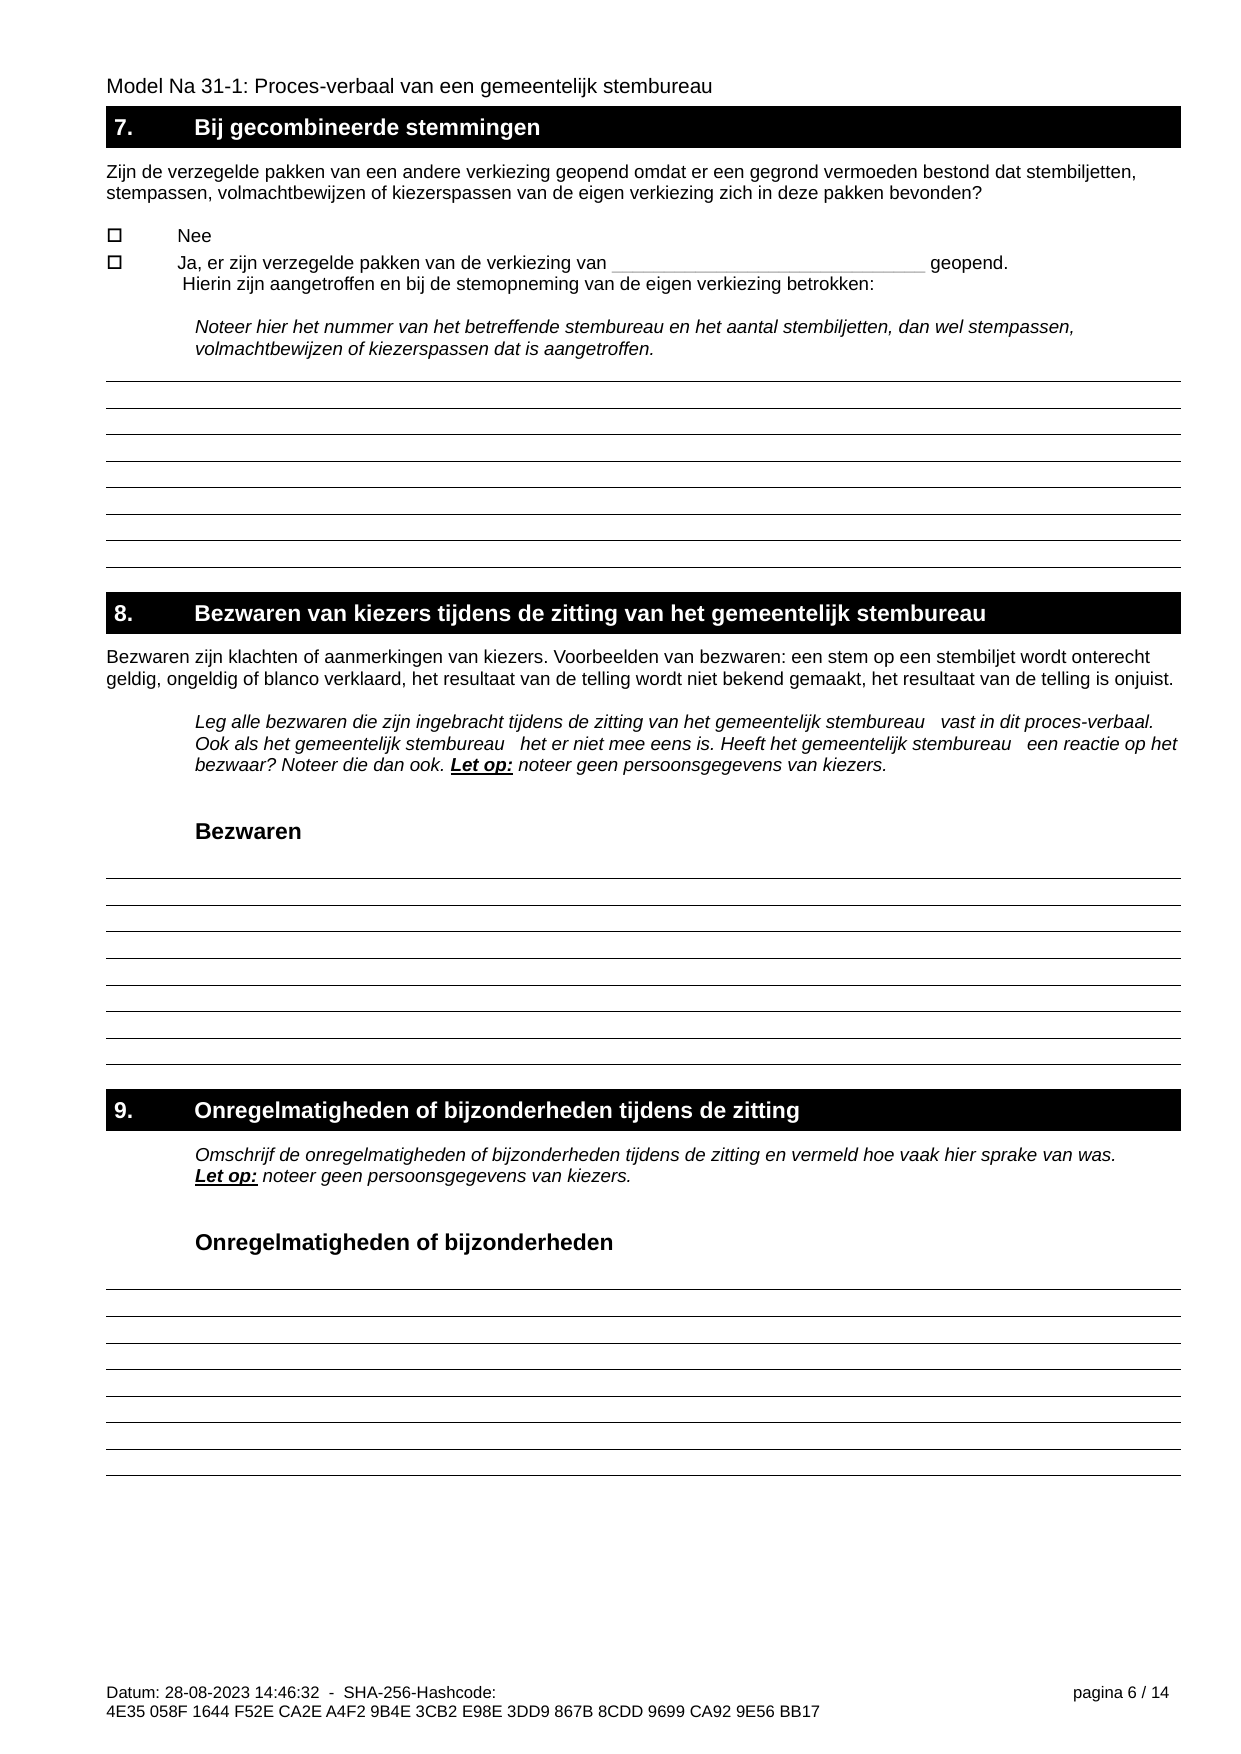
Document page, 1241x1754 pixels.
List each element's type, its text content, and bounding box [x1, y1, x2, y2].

table_cell [106, 462, 1181, 487]
table_cell [106, 1012, 1181, 1038]
table_cell [106, 1039, 1181, 1064]
table_cell [106, 986, 1181, 1011]
text Leg alle bezwaren die zijn ingebracht tijdens de zitting van het gemeentelijk stembureau vast in dit proces-verbaal. Ook als het gemeentelijk stembureau het er niet mee eens is. Heeft het gemeentelijk stembureau een reactie op het bezwaar? Noteer die dan ook. Let op: noteer geen persoonsgegevens van kiezers. [195, 711, 1181, 776]
list Nee [106, 225, 1181, 247]
text Bezwaren zijn klachten of aanmerkingen van kiezers. Voorbeelden van bezwaren: een stem op een stembiljet wordt onterecht geldig, ongeldig of blanco verklaard, het resultaat van de telling wordt niet bekend gemaakt, het resultaat van de telling is onjuist. [106, 646, 1181, 689]
table_cell [106, 1317, 1181, 1342]
table_cell [106, 1423, 1181, 1449]
subtitle Onregelmatigheden of bijzonderheden [106, 1229, 1181, 1255]
table_cell [106, 906, 1181, 931]
table_cell [106, 515, 1181, 540]
table_header [106, 382, 1181, 408]
table_cell [106, 1344, 1181, 1369]
table_cell [106, 488, 1181, 514]
table_cell [106, 541, 1181, 567]
list Ja, er zijn verzegelde pakken van de verkiezing van ______________________________ geopend. Hierin zijn aangetroffen en bij de stemopneming van de eigen verkiezing betrokken: [106, 252, 1181, 295]
subtitle Bezwaren van kiezers tijdens de zitting van het gemeentelijk stembureau [111, 597, 1177, 629]
table_cell [106, 1370, 1181, 1396]
table_cell [106, 409, 1181, 434]
subtitle Onregelmatigheden of bijzonderheden tijdens de zitting [111, 1094, 1177, 1126]
text Zijn de verzegelde pakken van een andere verkiezing geopend omdat er een gegrond vermoeden bestond dat stembiljetten, stempassen, volmachtbewijzen of kiezerspassen van de eigen verkiezing zich in deze pakken bevonden? [106, 160, 1181, 203]
text Let op: noteer geen persoonsgegevens van kiezers. [195, 1165, 1181, 1187]
table_cell [106, 959, 1181, 984]
table_header [106, 1290, 1181, 1316]
text Omschrijf de onregelmatigheden of bijzonderheden tijdens de zitting en vermeld hoe vaak hier sprake van was. [195, 1143, 1181, 1165]
table_cell [106, 435, 1181, 461]
text Noteer hier het nummer van het betreffende stembureau en het aantal stembiljetten, dan wel stempassen, volmachtbewijzen of kiezerspassen dat is aangetroffen. [195, 316, 1181, 359]
table_cell [106, 1450, 1181, 1475]
table_cell [106, 1397, 1181, 1422]
subtitle Bezwaren [106, 818, 1181, 844]
table_cell [106, 932, 1181, 958]
table_header [106, 879, 1181, 905]
subtitle Bij gecombineerde stemmingen [111, 111, 1177, 143]
